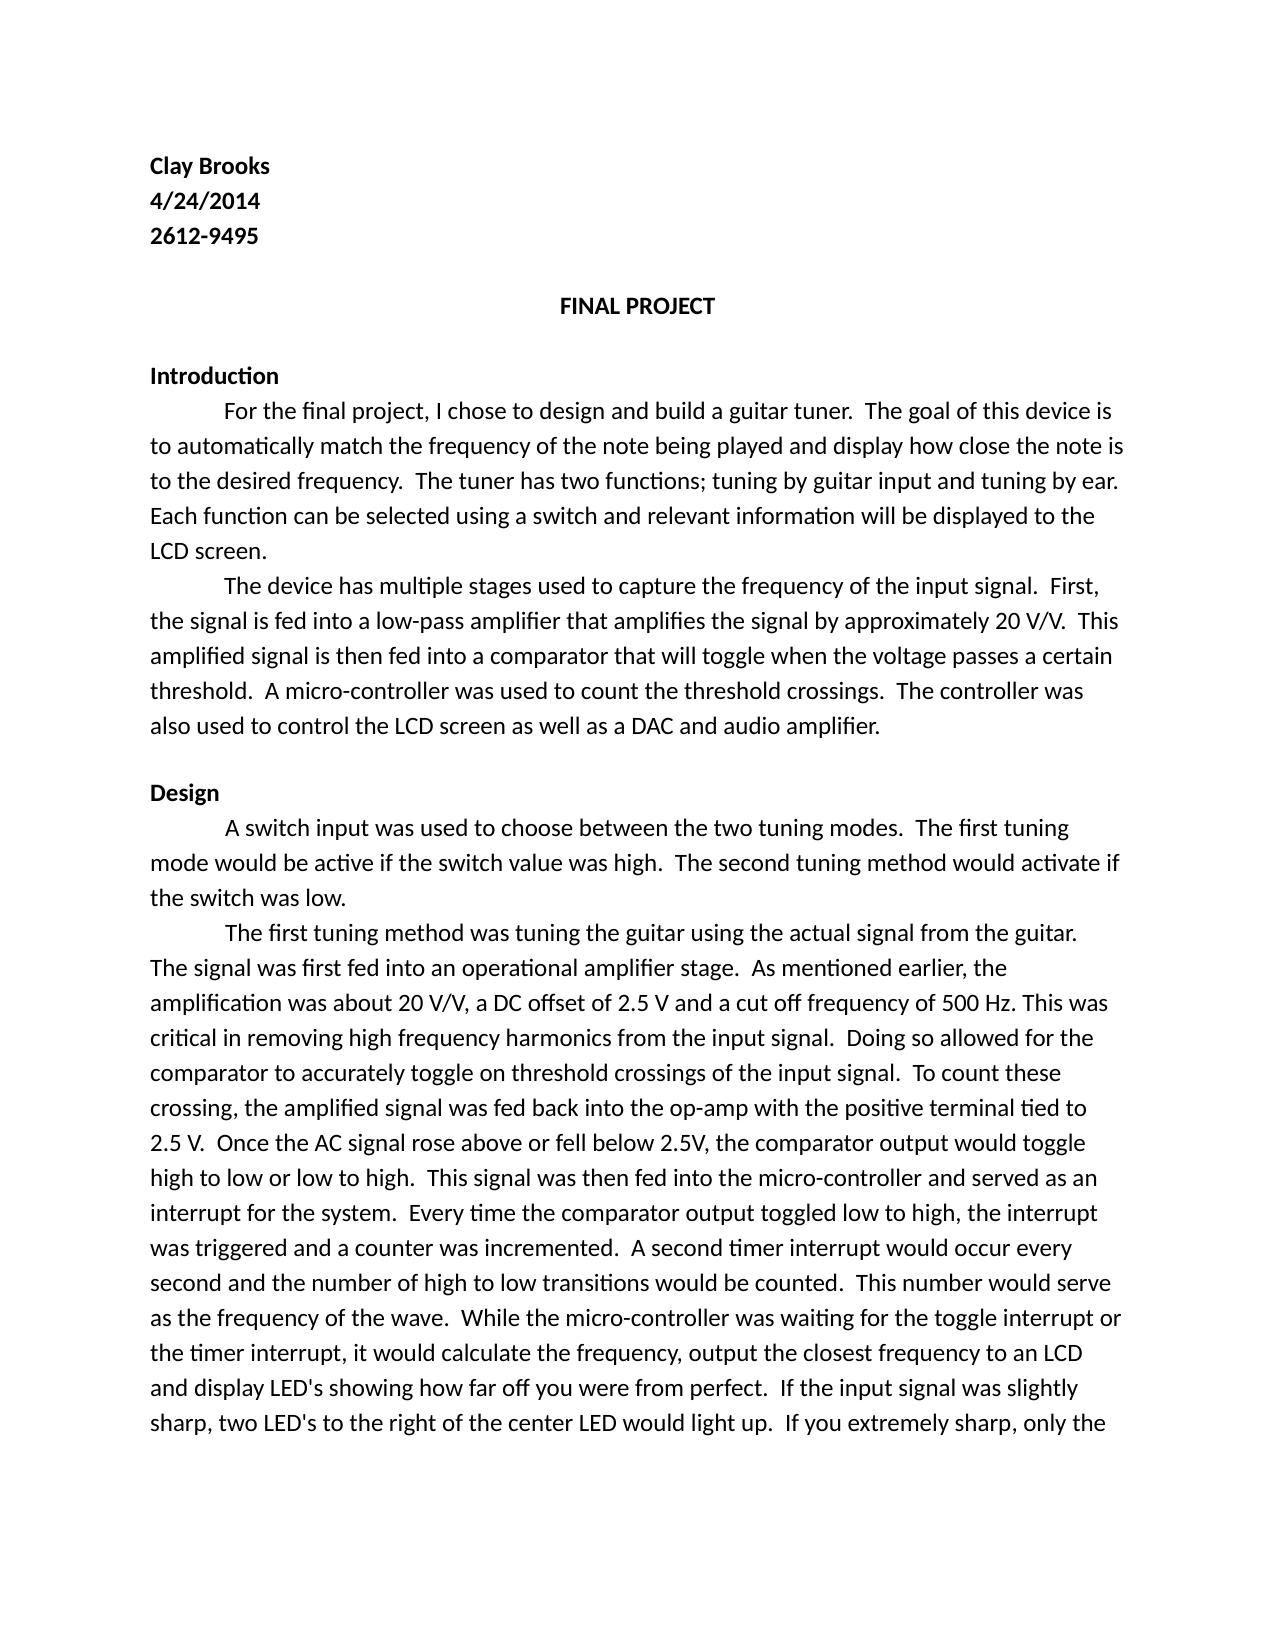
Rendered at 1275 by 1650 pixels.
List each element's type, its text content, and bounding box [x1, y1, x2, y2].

text FINAL PROJECT [150, 290, 1125, 321]
text 2612-9495 [150, 220, 1125, 251]
text A switch input was used to choose between the two tuning modes. The first tuning mode would be active if the switch value was high. The second tuning method would activate if the switch was low. [150, 812, 1125, 912]
text Introduction [150, 360, 1125, 391]
text For the final project, I chose to design and build a guitar tuner. The goal of this device is to automatically match the frequency of the note being played and display how close the note is to the desired frequency. The tuner has two functions; tuning by guitar input and tuning by ear. Each function can be selected using a switch and relevant information will be displayed to the LCD screen. [150, 395, 1125, 566]
text Clay Brooks 4/24/2014 [150, 150, 1125, 216]
text The first tuning method was tuning the guitar using the actual signal from the guitar. The signal was first fed into an operational amplifier stage. As mentioned earlier, the amplification was about 20 V/V, a DC offset of 2.5 V and a cut off frequency of 500 Hz. This was critical in removing high frequency harmonics from the input signal. Doing so allowed for the comparator to accurately toggle on threshold crossings of the input signal. To count these crossing, the amplified signal was fed back into the op-amp with the positive terminal tied to 2.5 V. Once the AC signal rose above or fell below 2.5V, the comparator output would toggle high to low or low to high. This signal was then fed into the micro-controller and served as an interrupt for the system. Every time the comparator output toggled low to high, the interrupt was triggered and a counter was incremented. A second timer interrupt would occur every second and the number of high to low transitions would be counted. This number would serve as the frequency of the wave. While the micro-controller was waiting for the toggle interrupt or the timer interrupt, it would calculate the frequency, output the closest frequency to an LCD and display LED's showing how far off you were from perfect. If the input signal was slightly sharp, two LED's to the right of the center LED would light up. If you extremely sharp, only the [150, 917, 1125, 1437]
text The device has multiple stages used to capture the frequency of the input signal. First, the signal is fed into a low-pass amplifier that amplifies the signal by approximately 20 V/V. This amplified signal is then fed into a comparator that will toggle when the voltage passes a certain threshold. A micro-controller was used to count the threshold crossings. The controller was also used to control the LCD screen as well as a DAC and audio amplifier. [150, 570, 1125, 773]
text Design [150, 777, 1125, 807]
